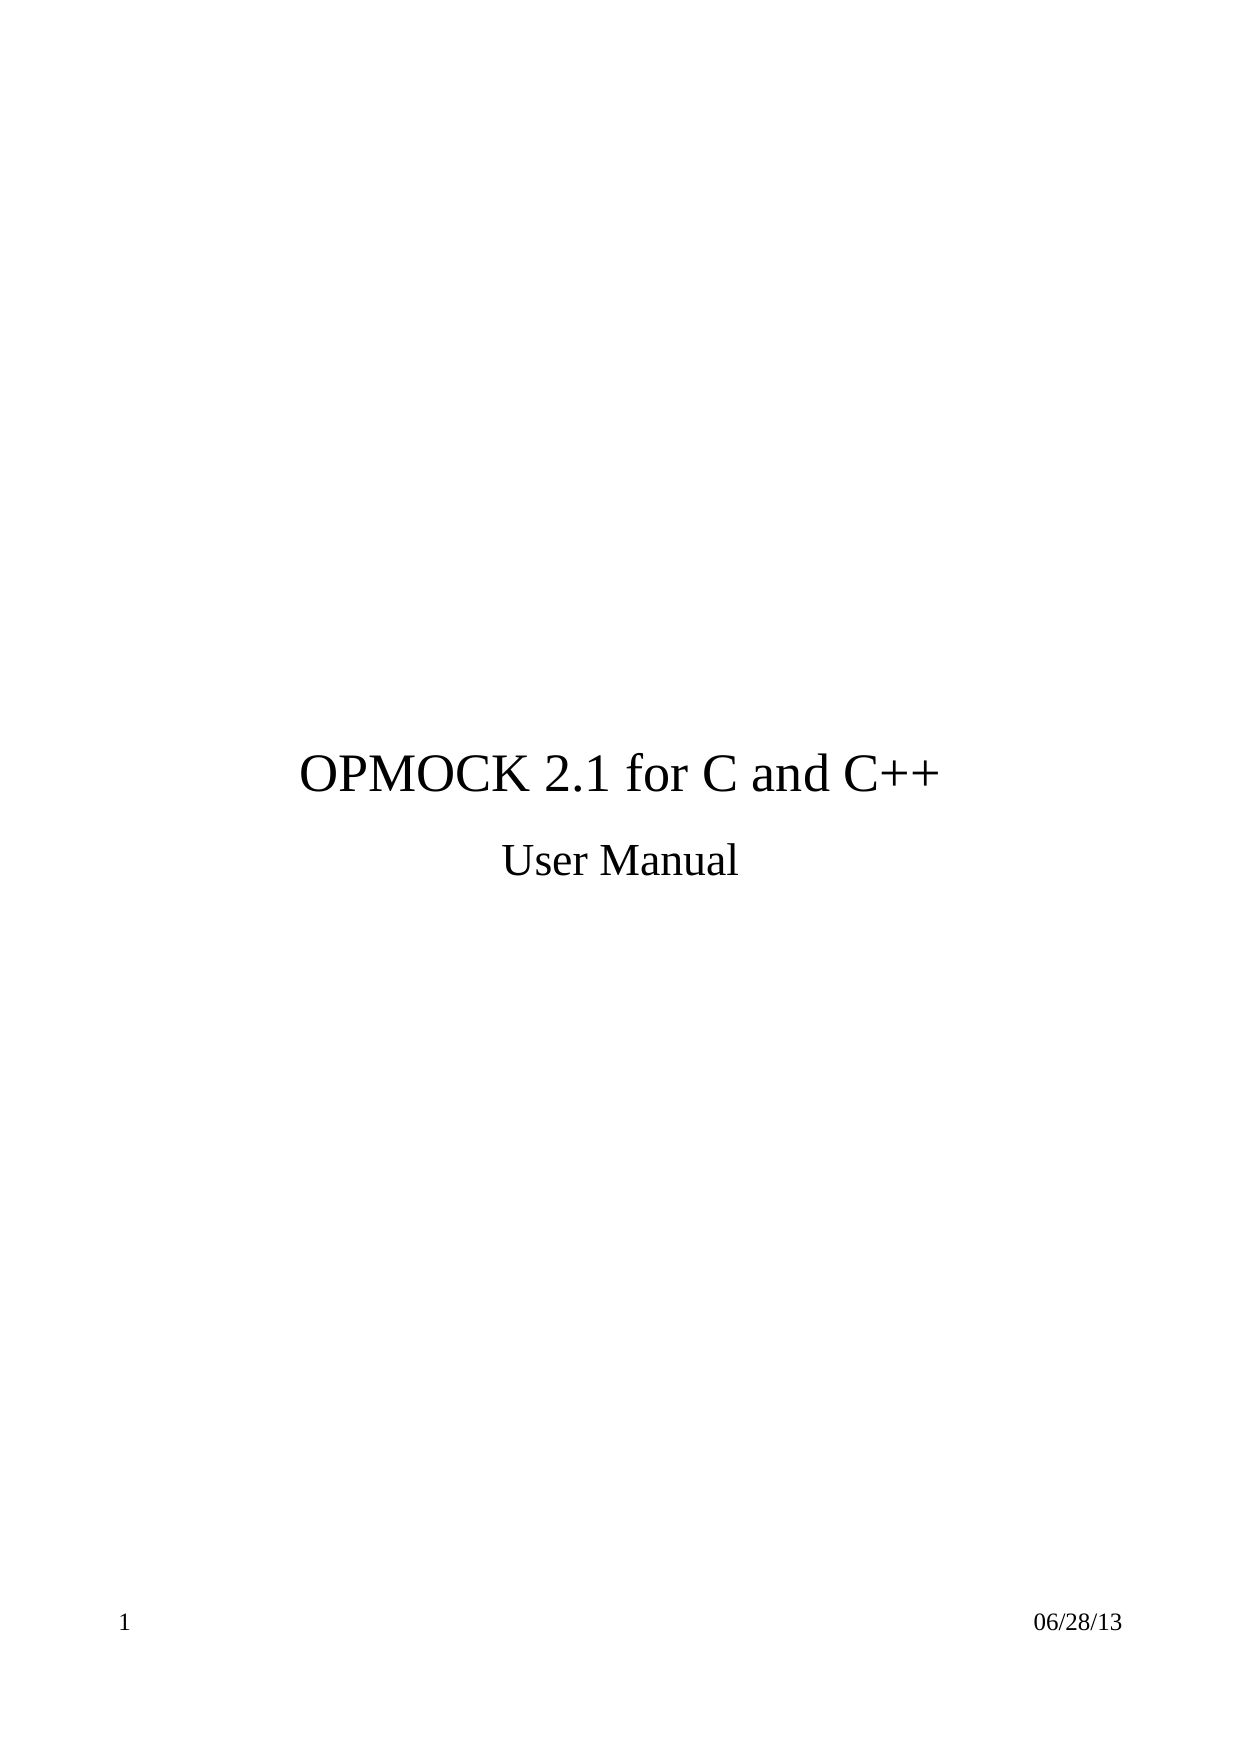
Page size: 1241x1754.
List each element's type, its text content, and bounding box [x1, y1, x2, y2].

text User Manual [118, 832, 1122, 885]
text OPMOCK 2.1 for C and C++ [118, 741, 1122, 803]
